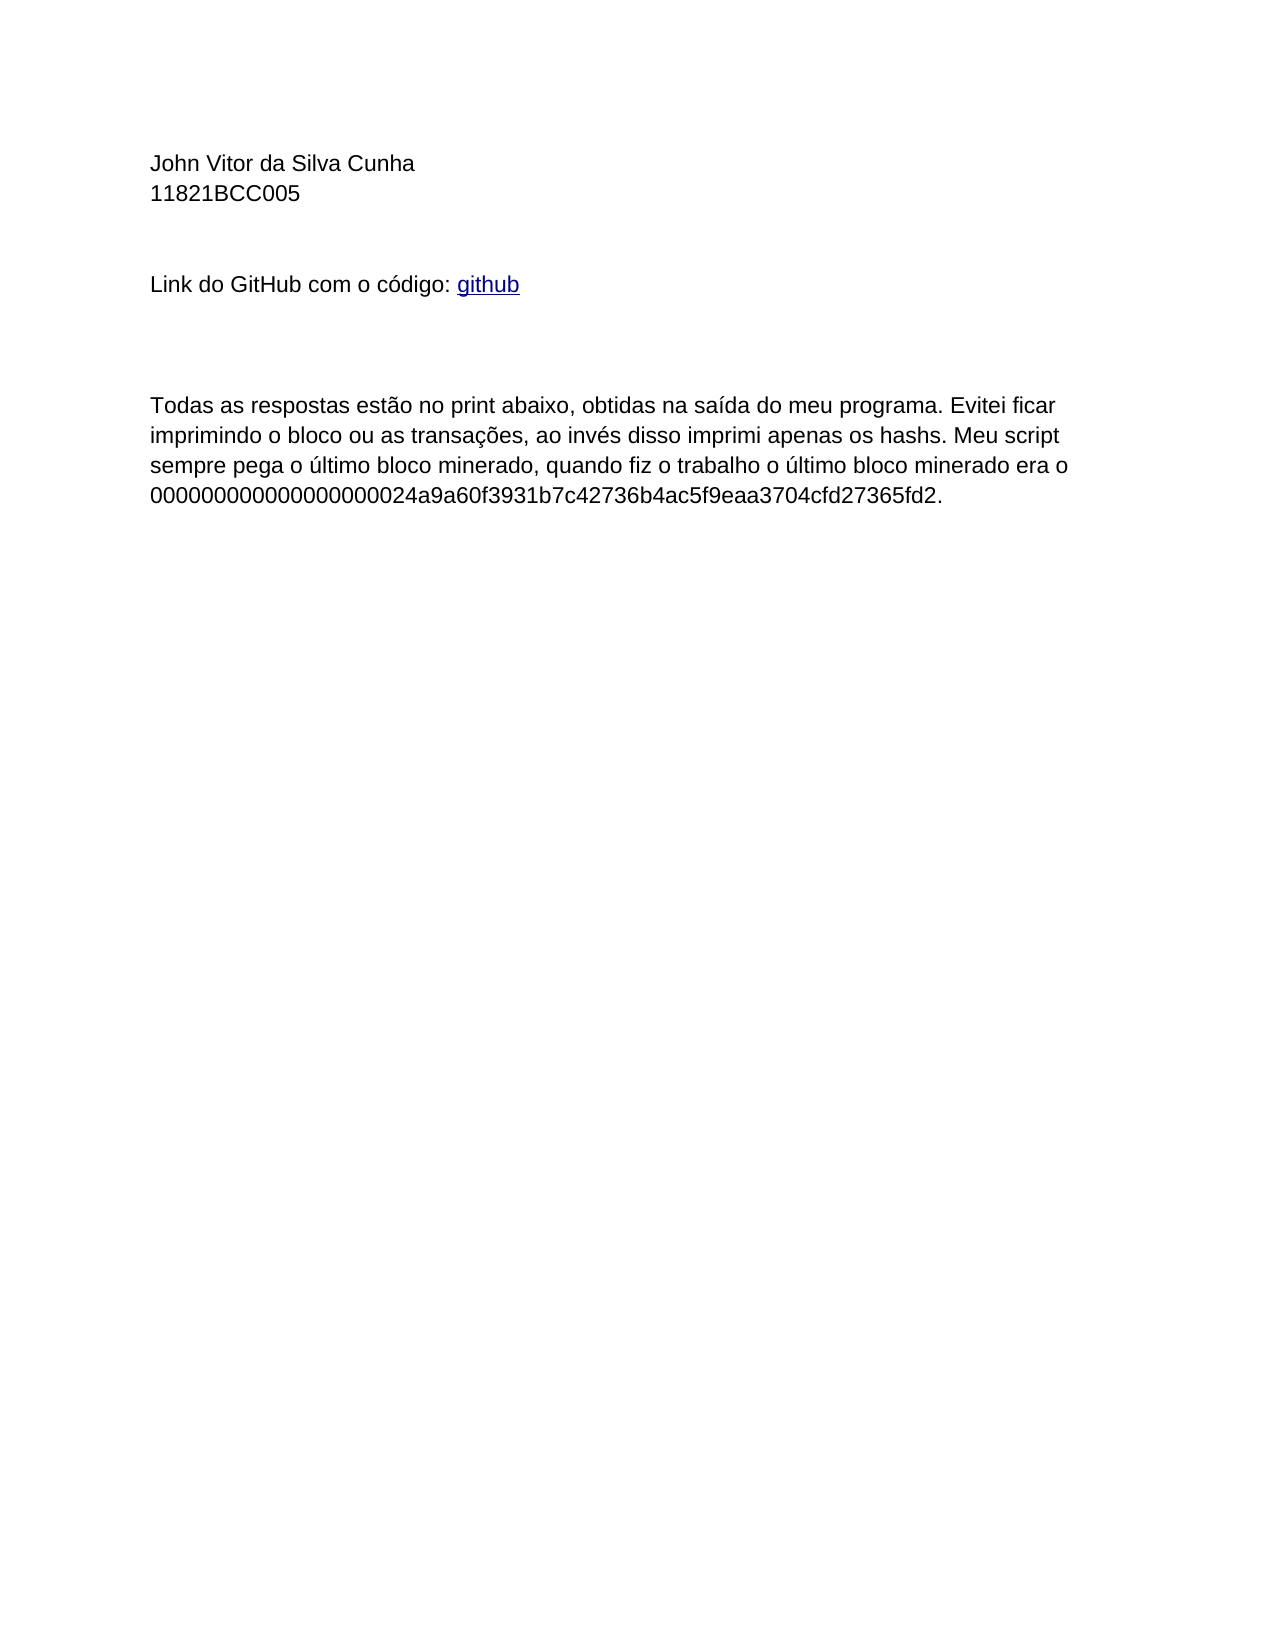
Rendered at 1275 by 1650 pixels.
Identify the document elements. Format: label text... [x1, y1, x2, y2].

text 11821BCC005 [150, 180, 1125, 207]
text Link do GitHub com o código: github [150, 271, 1125, 297]
text John Vitor da Silva Cunha [150, 150, 1125, 176]
text Todas as respostas estão no print abaixo, obtidas na saída do meu programa. Evitei ficar imprimindo o bloco ou as transações, ao invés disso imprimi apenas os hashs. Meu script sempre pega o último bloco minerado, quando fiz o trabalho o último bloco minerado era o 000000000000000000024a9a60f3931b7c42736b4ac5f9eaa3704cfd27365fd2. [150, 392, 1125, 509]
